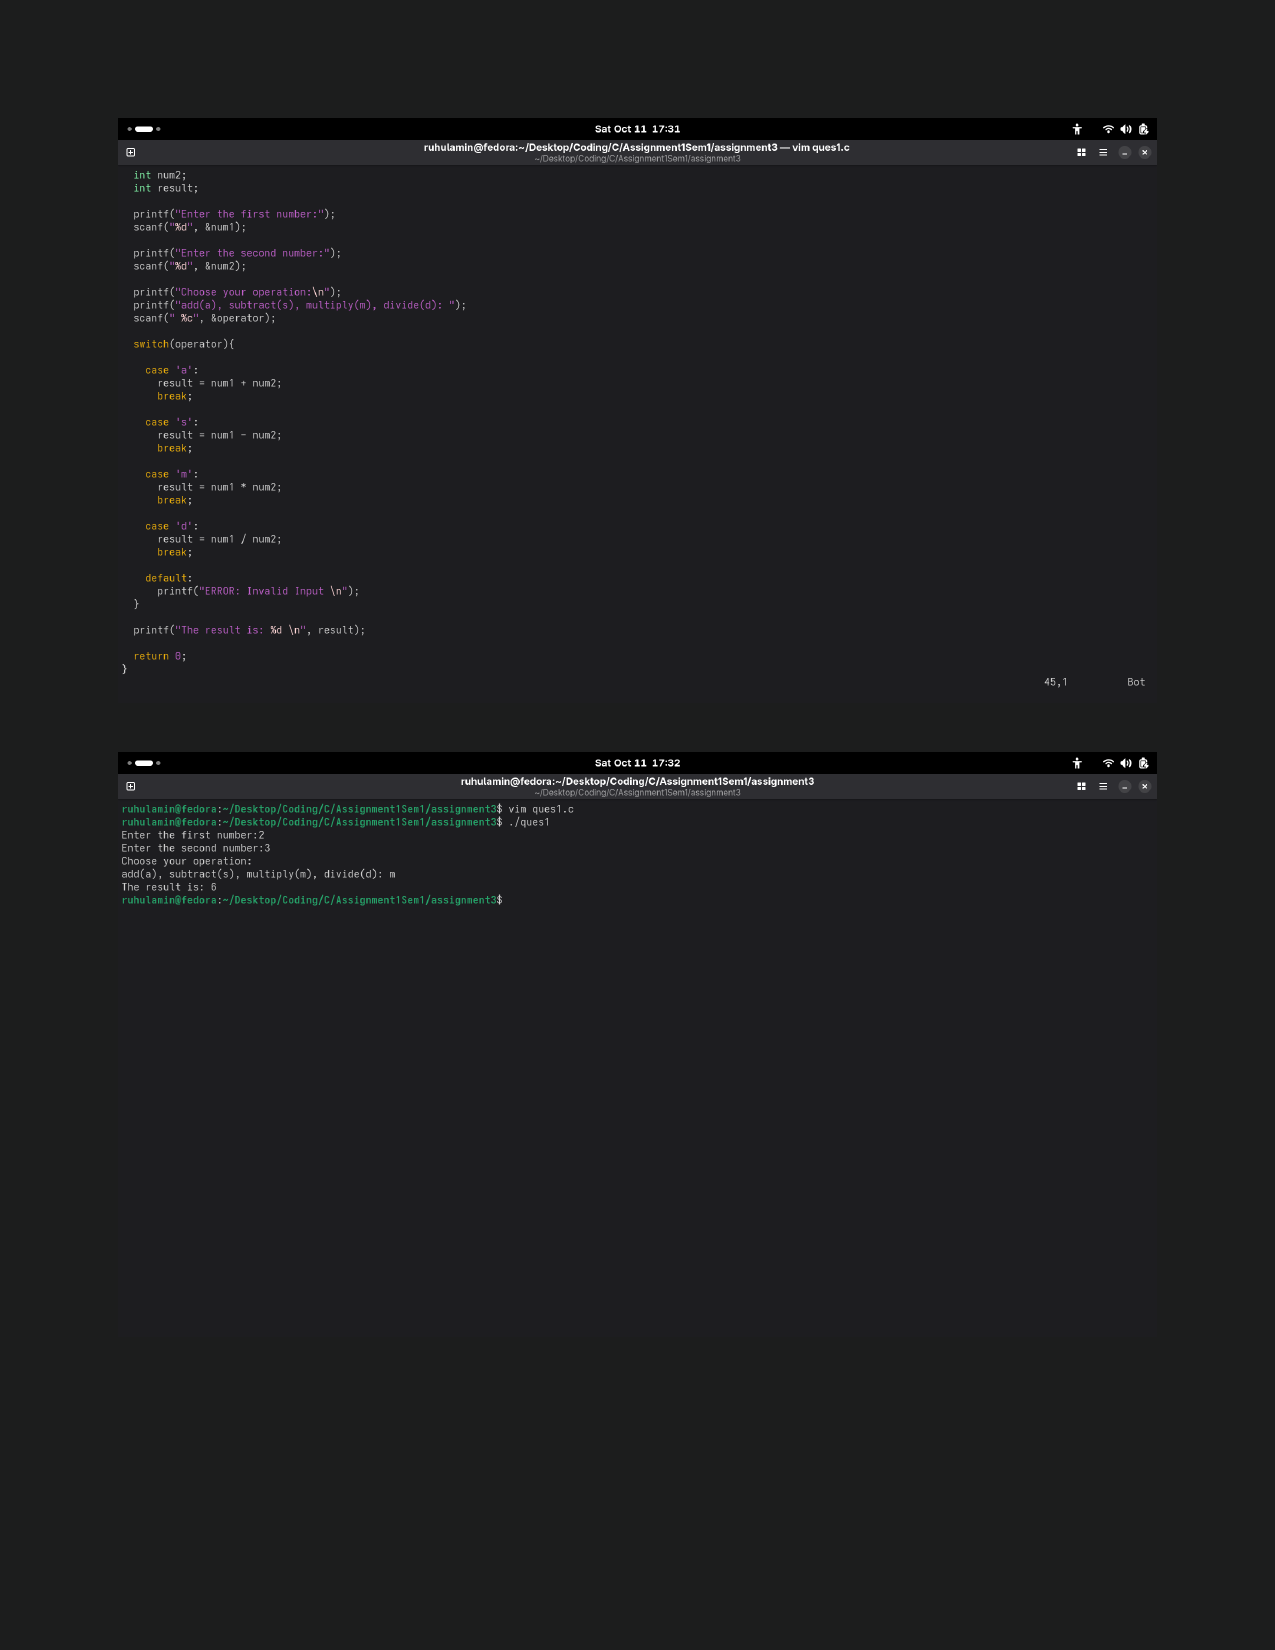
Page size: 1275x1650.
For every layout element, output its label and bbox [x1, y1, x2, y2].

picture [118, 752, 1157, 1337]
picture [118, 118, 1157, 703]
